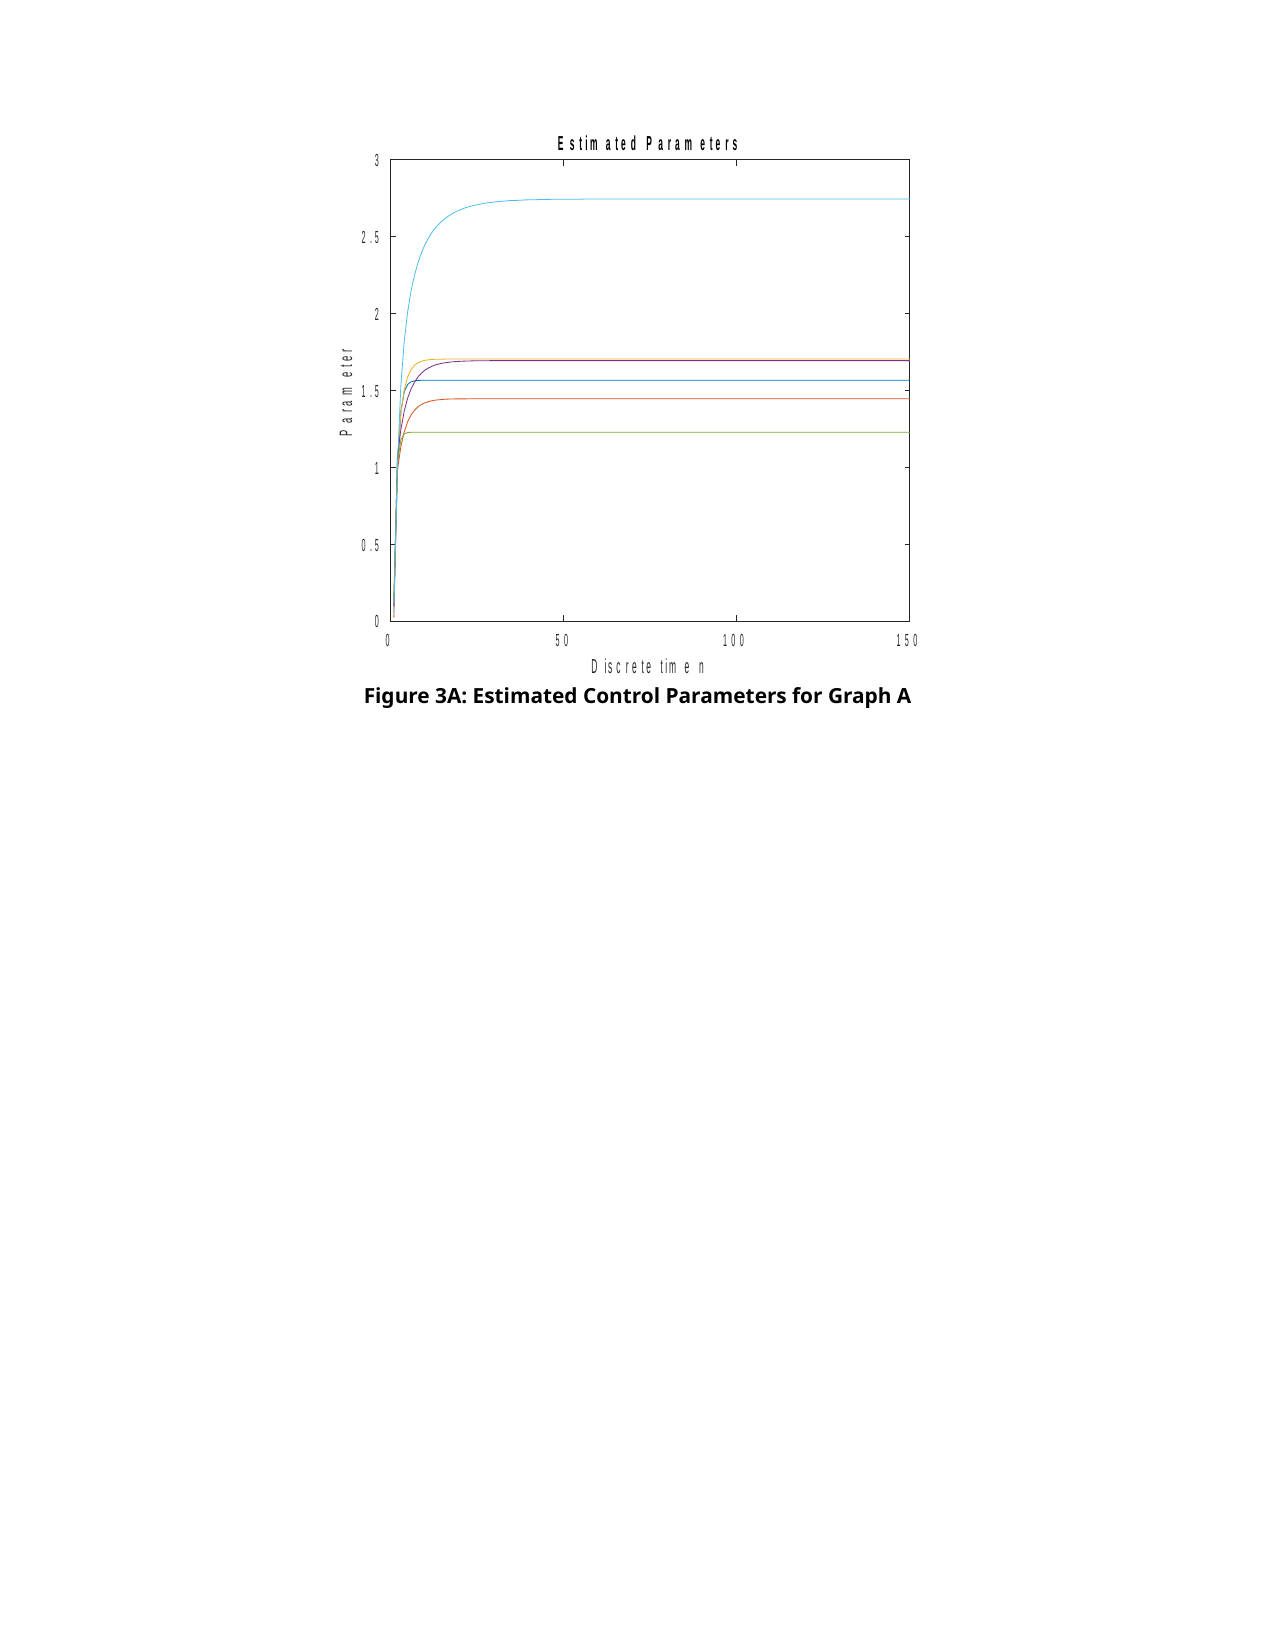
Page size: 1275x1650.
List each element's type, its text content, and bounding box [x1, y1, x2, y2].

text Figure 3A: Estimated Control Parameters for Graph A [118, 118, 1157, 710]
